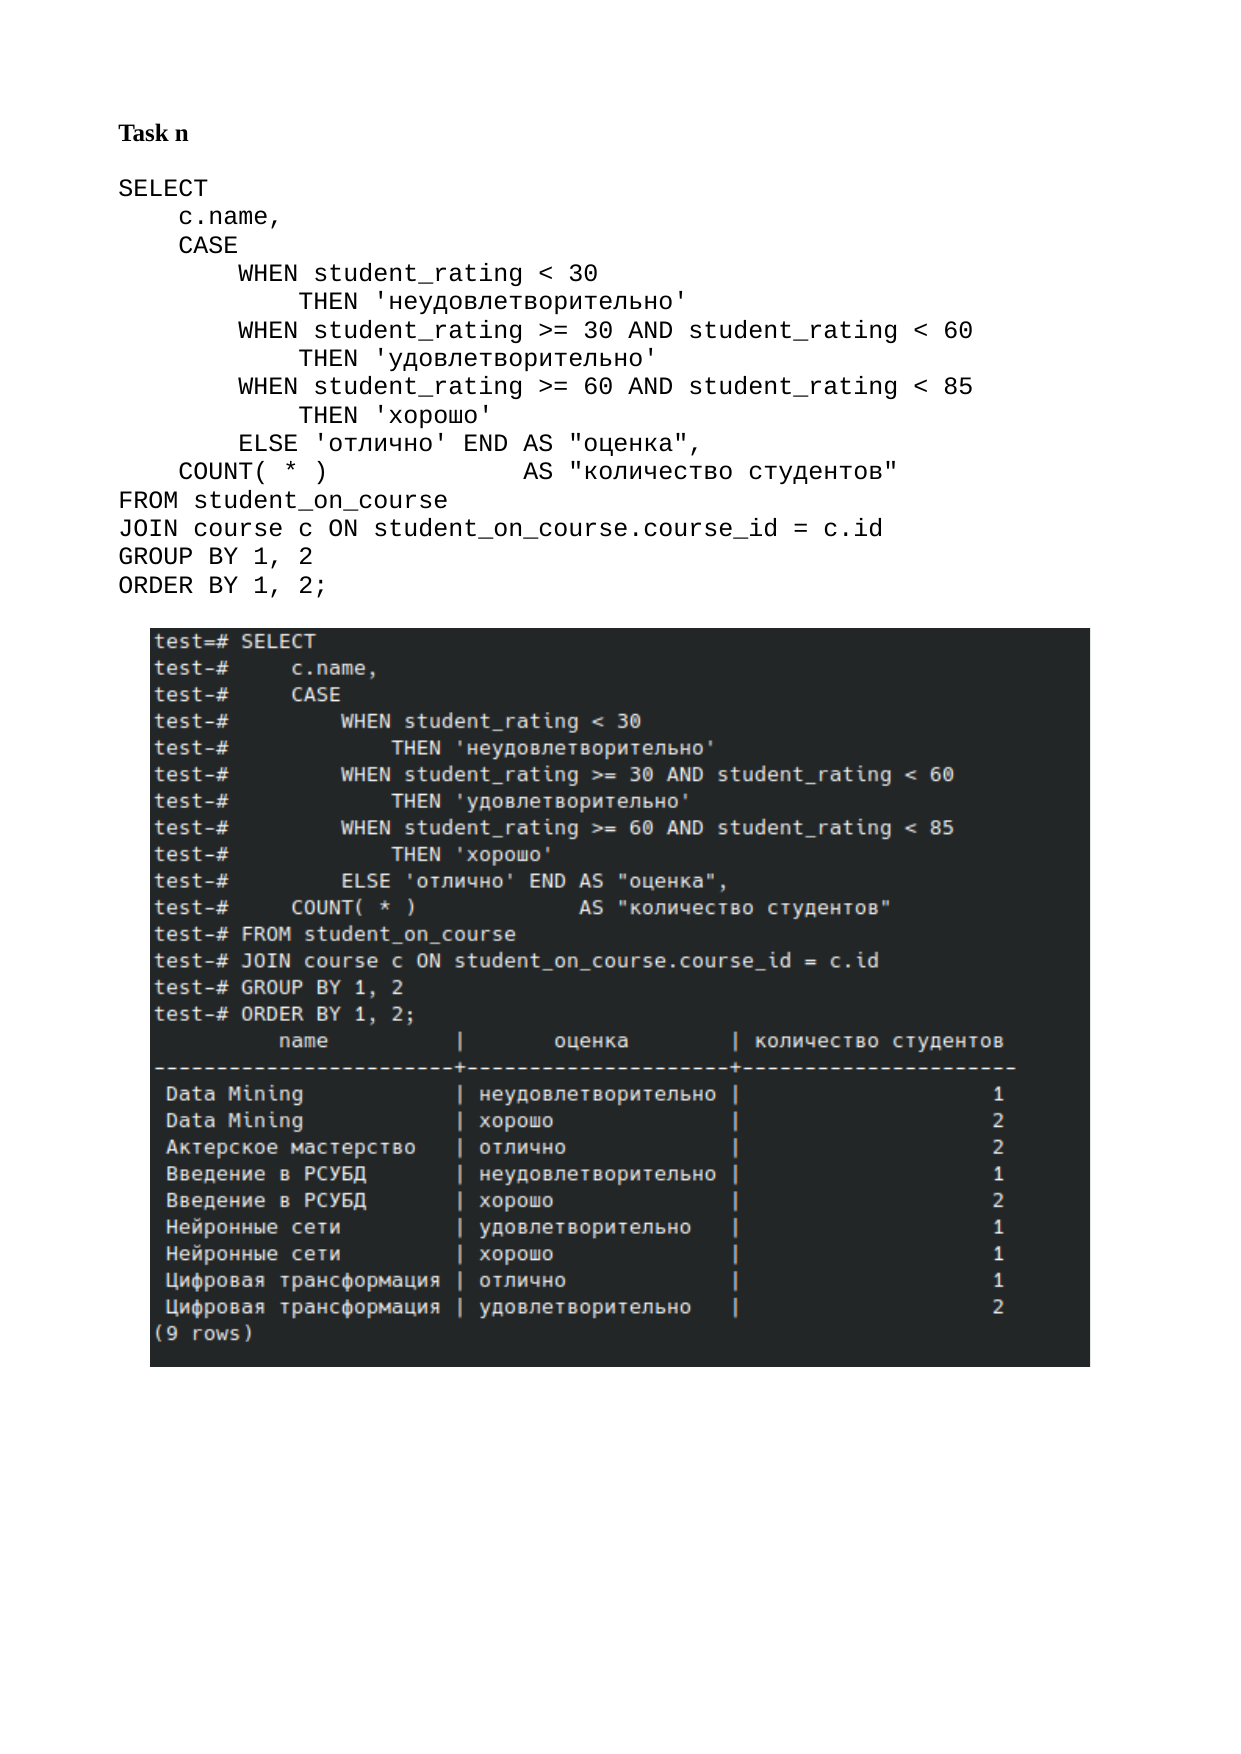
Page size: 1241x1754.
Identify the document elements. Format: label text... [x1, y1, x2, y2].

text THEN 'неудовлетворительно' [118, 289, 1122, 317]
text WHEN student_rating >= 30 AND student_rating < 60 [118, 317, 1122, 346]
text ELSE 'отлично' END AS "оценка", [118, 431, 1122, 459]
text CASE [118, 232, 1122, 261]
text JOIN course c ON student_on_course.course_id = c.id [118, 516, 1122, 544]
text ORDER BY 1, 2; [118, 572, 1122, 601]
text THEN 'хорошо' [118, 402, 1122, 431]
text COUNT( * ) AS "количество студентов" [118, 459, 1122, 487]
text THEN 'удовлетворительно' [118, 346, 1122, 374]
text Task n [118, 118, 1122, 147]
text FROM student_on_course [118, 487, 1122, 516]
text WHEN student_rating < 30 [118, 261, 1122, 289]
text WHEN student_rating >= 60 AND student_rating < 85 [118, 374, 1122, 402]
text c.name, [118, 204, 1122, 232]
picture [150, 628, 1091, 1367]
text GROUP BY 1, 2 [118, 544, 1122, 572]
text SELECT [118, 176, 1122, 204]
